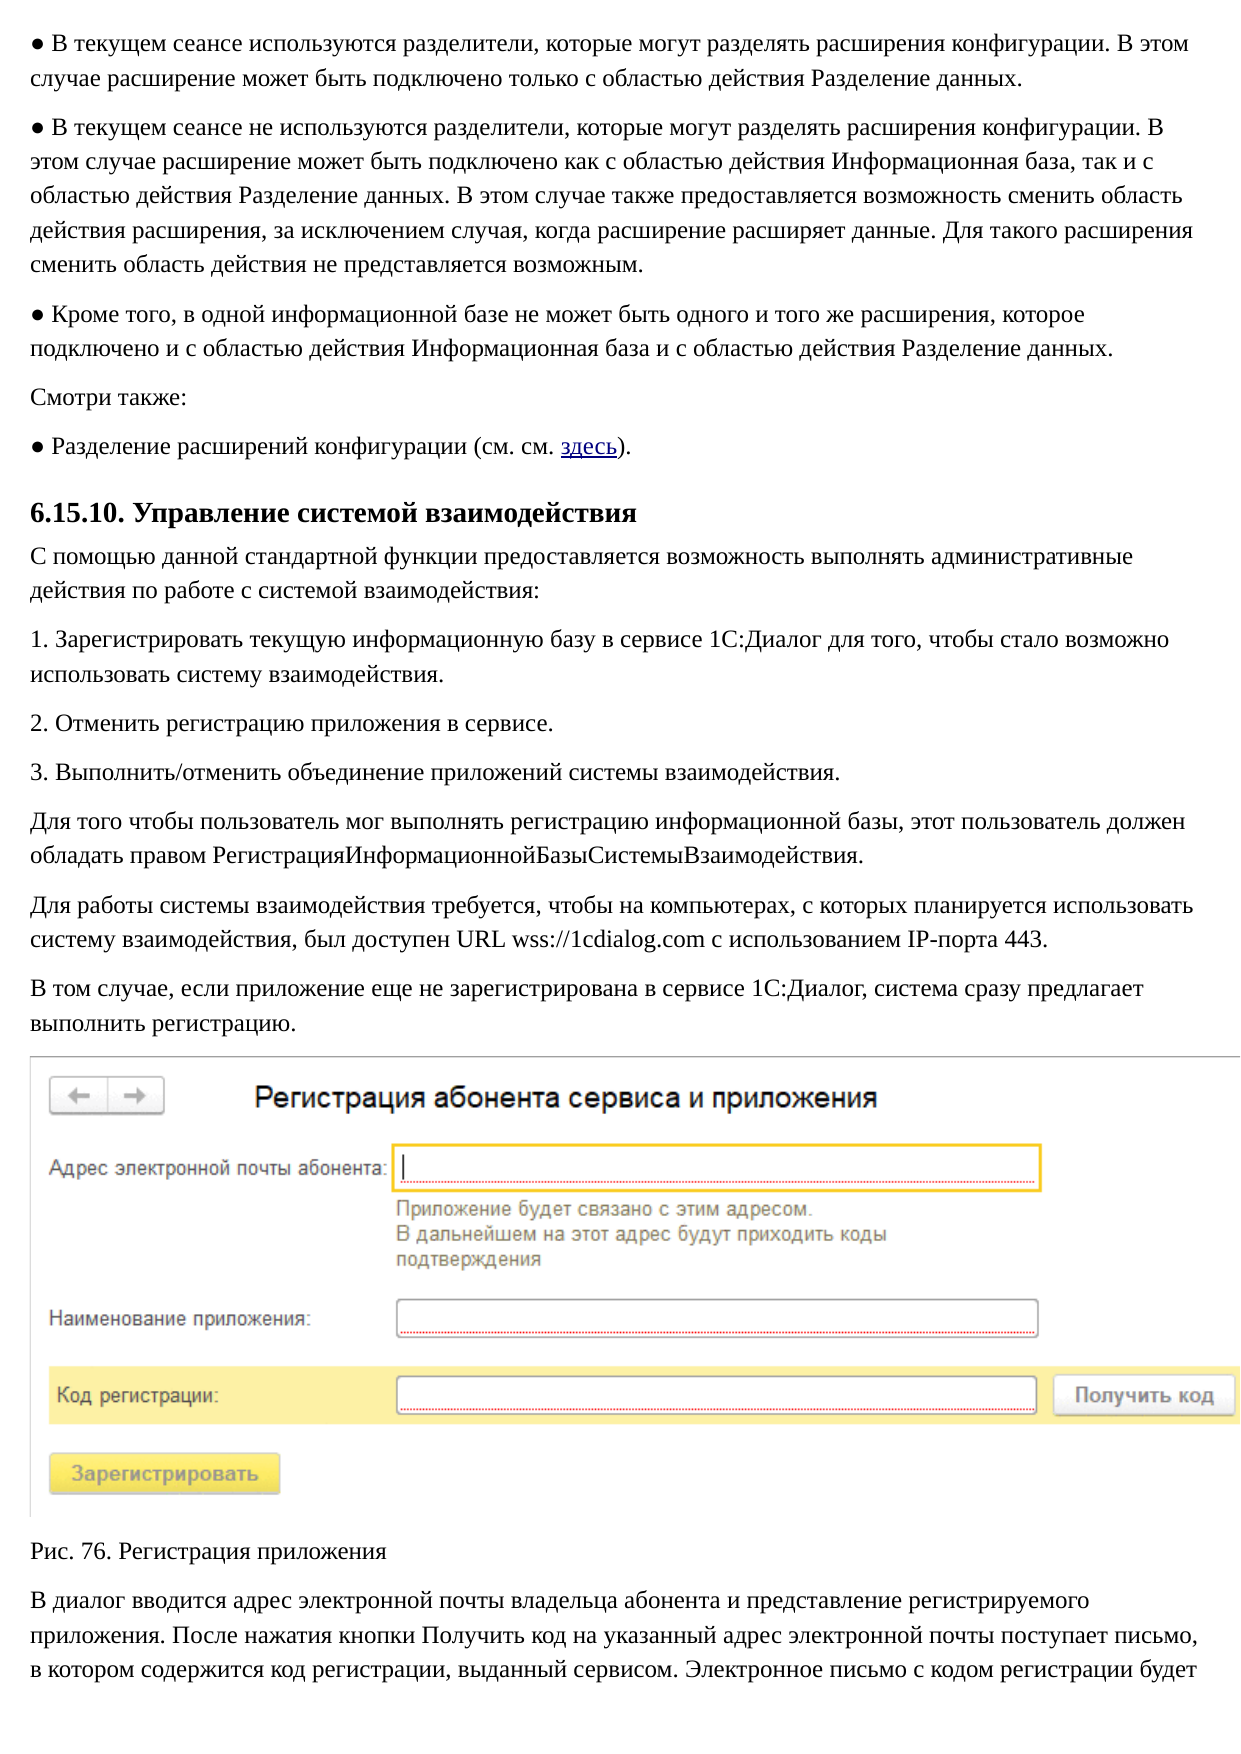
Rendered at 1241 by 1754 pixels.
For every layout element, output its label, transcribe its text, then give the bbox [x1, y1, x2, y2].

text В том случае, если приложение еще не зарегистрирована в сервисе 1С:Диалог, система сразу предлагает выполнить регистрацию. [30, 973, 1211, 1036]
text ● Кроме того, в одной информационной базе не может быть одного и того же расширения, которое подключено и с областью действия Информационная база и с областью действия Разделение данных. [30, 299, 1211, 362]
text 3. Выполнить/отменить объединение приложений системы взаимодействия. [30, 757, 1211, 786]
text Рис. 76. Регистрация приложения [30, 1536, 1211, 1565]
subtitle 6.15.10. Управление системой взаимодействия [30, 495, 1211, 528]
text 1. Зарегистрировать текущую информационную базу в сервисе 1С:Диалог для того, чтобы стало возможно использовать систему взаимодействия. [30, 624, 1211, 688]
text Для работы системы взаимодействия требуется, чтобы на компьютерах, с которых планируется использовать систему взаимодействия, был доступен URL wss://1cdialog.com с использованием IP-порта 443. [30, 890, 1211, 953]
text ● В текущем сеансе не используются разделители, которые могут разделять расширения конфигурации. В этом случае расширение может быть подключено как с областью действия Информационная база, так и с областью действия Разделение данных. В этом случае также предоставляется возможность сменить область действия расширения, за исключением случая, когда расширение расширяет данные. Для такого расширения сменить область действия не представляется возможным. [30, 112, 1211, 278]
text С помощью данной стандартной функции предоставляется возможность выполнять административные действия по работе с системой взаимодействия: [30, 541, 1211, 604]
text Смотри также: [30, 382, 1211, 411]
text ● Разделение расширений конфигурации (см. см. здесь). [30, 431, 1211, 460]
text 2. Отменить регистрацию приложения в сервисе. [30, 708, 1211, 737]
text Для того чтобы пользователь мог выполнять регистрацию информационной базы, этот пользователь должен обладать правом РегистрацияИнформационнойБазыСистемыВзаимодействия. [30, 806, 1211, 869]
text ● В текущем сеансе используются разделители, которые могут разделять расширения конфигурации. В этом случае расширение может быть подключено только с областью действия Разделение данных. [30, 28, 1211, 91]
text В диалог вводится адрес электронной почты владельца абонента и представление регистрируемого приложения. После нажатия кнопки Получить код на указанный адрес электронной почты поступает письмо, в котором содержится код регистрации, выданный сервисом. Электронное письмо с кодом регистрации будет [30, 1586, 1211, 1683]
picture [29, 1056, 1241, 1517]
